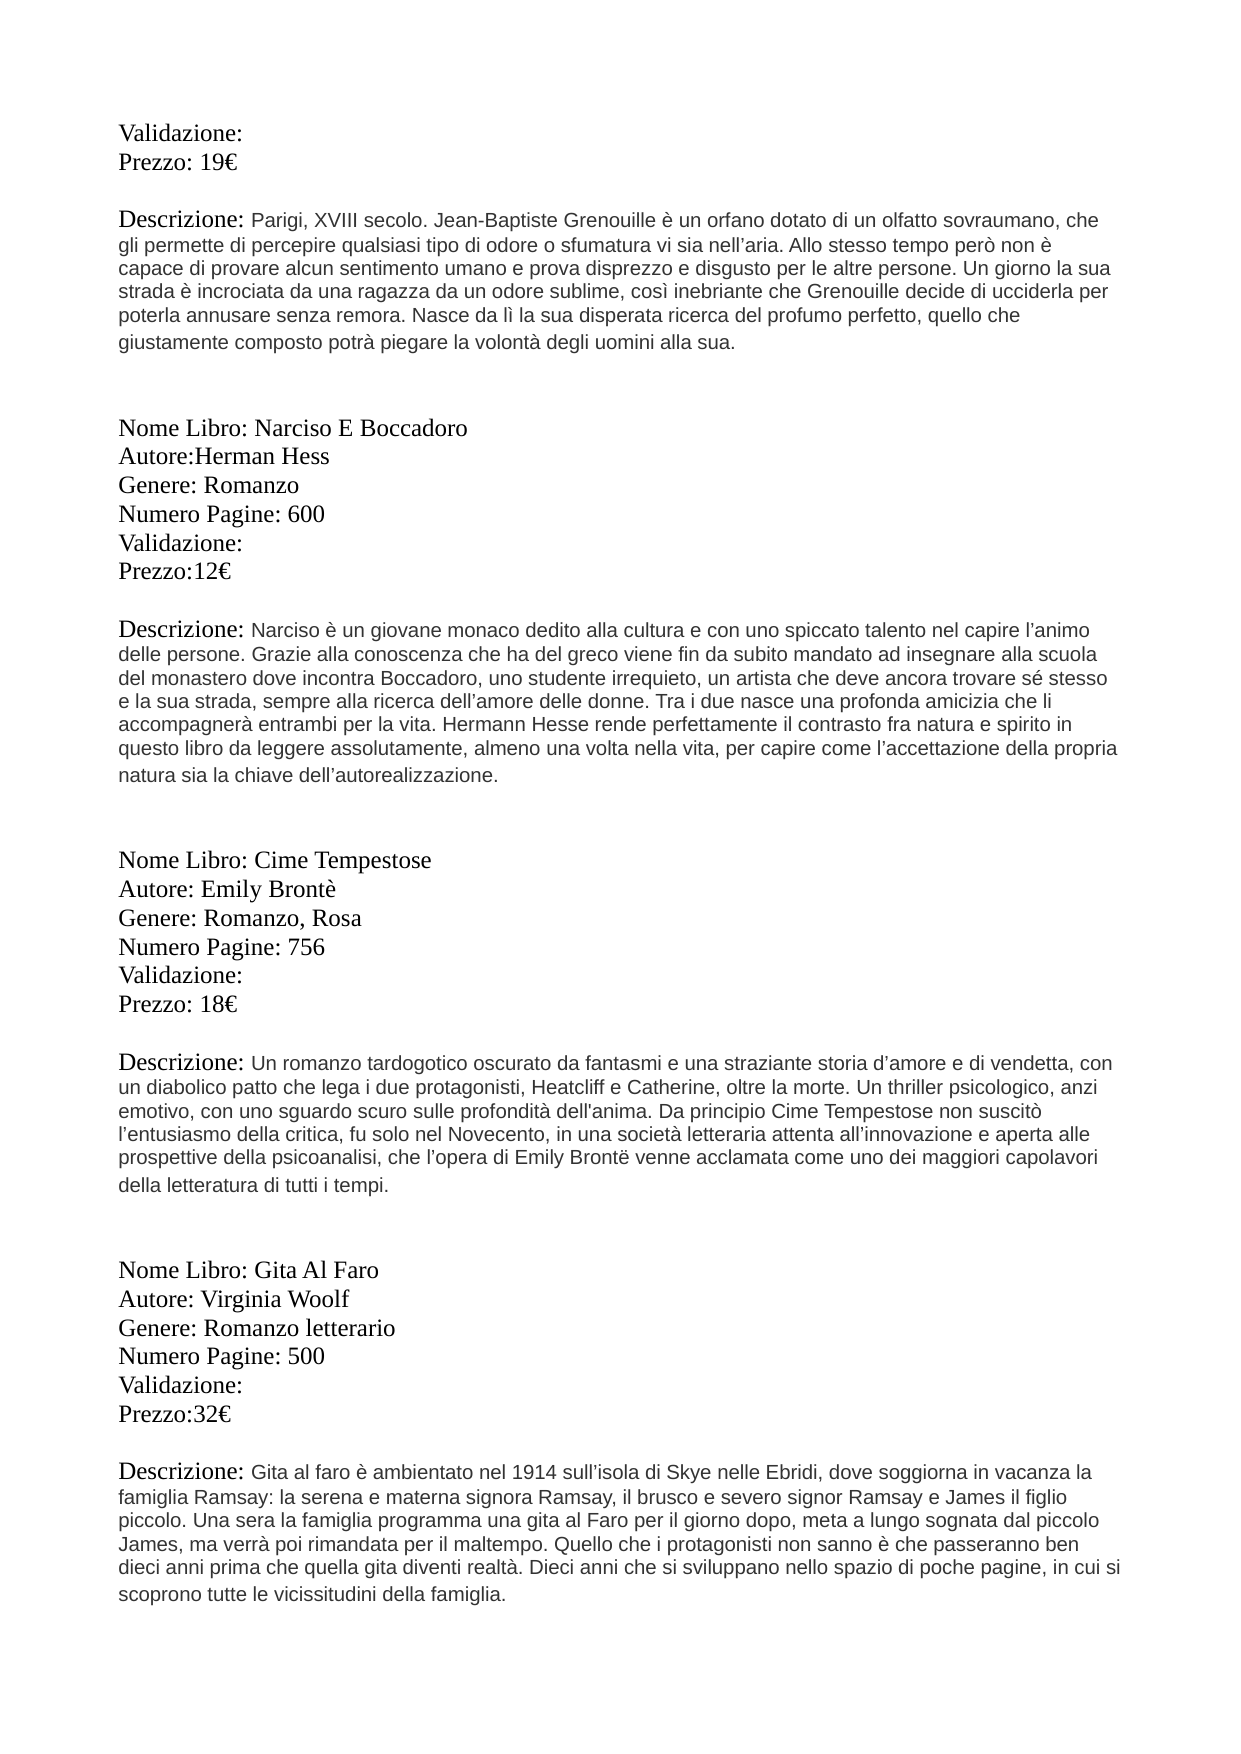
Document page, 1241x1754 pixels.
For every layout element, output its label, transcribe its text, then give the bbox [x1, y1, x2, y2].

text Validazione: Prezzo: 19€ Descrizione: Parigi, XVIII secolo. Jean-Baptiste Grenouille è un orfano dotato di un olfatto sovraumano, che gli permette di percepire qualsiasi tipo di odore o sfumatura vi sia nell’aria. Allo stesso tempo però non è capace di provare alcun sentimento umano e prova disprezzo e disgusto per le altre persone. Un giorno la sua strada è incrociata da una ragazza da un odore sublime, così inebriante che Grenouille decide di ucciderla per poterla annusare senza remora. Nasce da lì la sua disperata ricerca del profumo perfetto, quello che giustamente composto potrà piegare la volontà degli uomini alla sua. Nome Libro: Narciso E Boccadoro Autore:Herman Hess Genere: Romanzo Numero Pagine: 600 Validazione: Prezzo:12€ Descrizione: Narciso è un giovane monaco dedito alla cultura e con uno spiccato talento nel capire l’animo delle persone. Grazie alla conoscenza che ha del greco viene fin da subito mandato ad insegnare alla scuola del monastero dove incontra Boccadoro, uno studente irrequieto, un artista che deve ancora trovare sé stesso e la sua strada, sempre alla ricerca dell’amore delle donne. Tra i due nasce una profonda amicizia che li accompagnerà entrambi per la vita. Hermann Hesse rende perfettamente il contrasto fra natura e spirito in questo libro da leggere assolutamente, almeno una volta nella vita, per capire come l’accettazione della propria natura sia la chiave dell’autorealizzazione. Nome Libro: Cime Tempestose Autore: Emily Brontè Genere: Romanzo, Rosa Numero Pagine: 756 Validazione: Prezzo: 18€ Descrizione: Un romanzo tardogotico oscurato da fantasmi e una straziante storia d’amore e di vendetta, con un diabolico patto che lega i due protagonisti, Heatcliff e Catherine, oltre la morte. Un thriller psicologico, anzi emotivo, con uno sguardo scuro sulle profondità dell'anima. Da principio Cime Tempestose non suscitò l’entusiasmo della critica, fu solo nel Novecento, in una società letteraria attenta all’innovazione e aperta alle prospettive della psicoanalisi, che l’opera di Emily Brontë venne acclamata come uno dei maggiori capolavori della letteratura di tutti i tempi. Nome Libro: Gita Al Faro Autore: Virginia Woolf Genere: Romanzo letterario Numero Pagine: 500 Validazione: Prezzo:32€ Descrizione: Gita al faro è ambientato nel 1914 sull’isola di Skye nelle Ebridi, dove soggiorna in vacanza la famiglia Ramsay: la serena e materna signora Ramsay, il brusco e severo signor Ramsay e James il figlio piccolo. Una sera la famiglia programma una gita al Faro per il giorno dopo, meta a lungo sognata dal piccolo James, ma verrà poi rimandata per il maltempo. Quello che i protagonisti non sanno è che passeranno ben dieci anni prima che quella gita diventi realtà. Dieci anni che si sviluppano nello spazio di poche pagine, in cui si scoprono tutte le vicissitudini della famiglia. [118, 118, 1122, 1607]
